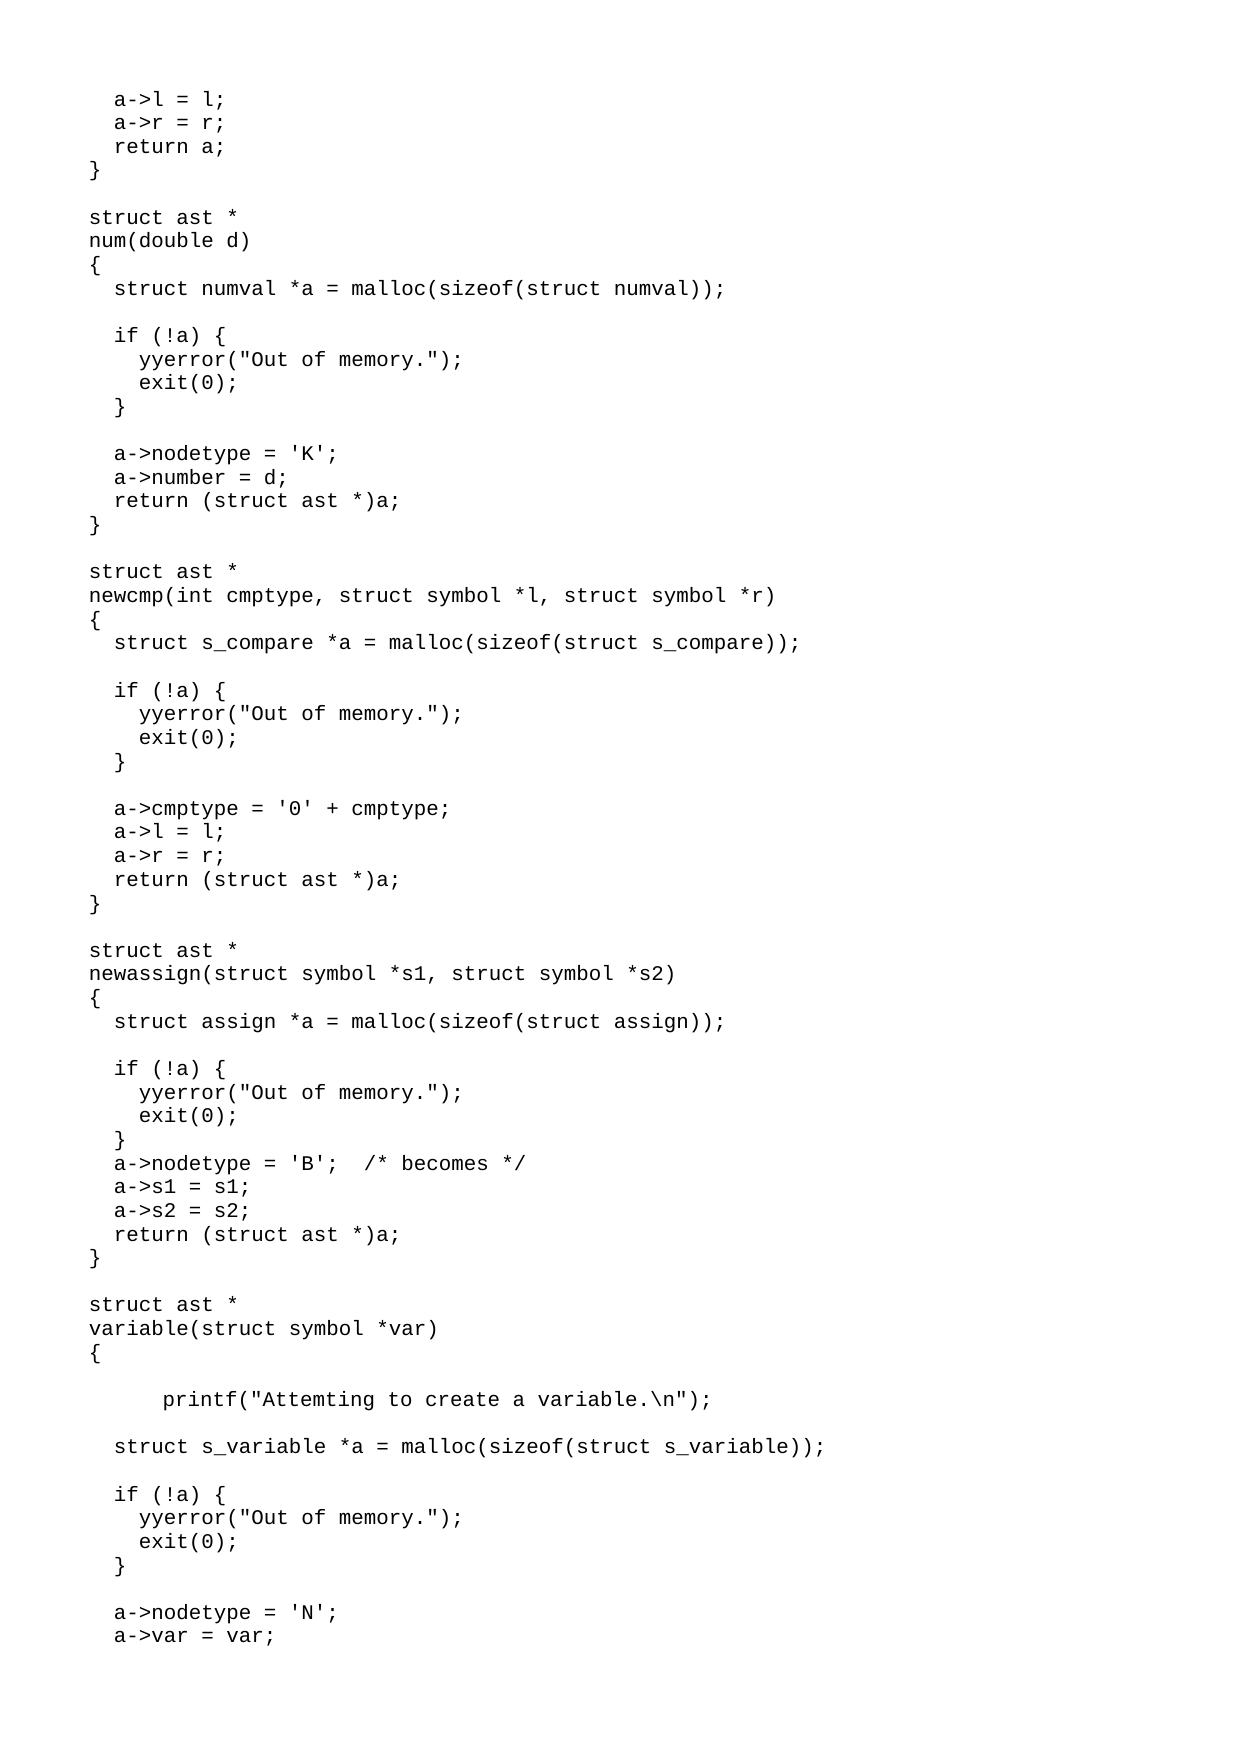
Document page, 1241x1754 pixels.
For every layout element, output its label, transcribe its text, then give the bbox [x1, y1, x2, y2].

text a->cmptype = '0' + cmptype; [88, 798, 1152, 822]
text a->r = r; [88, 112, 1152, 136]
text } [88, 1247, 1152, 1271]
text } [88, 1129, 1152, 1153]
text struct ast * [88, 940, 1152, 963]
text a->nodetype = 'B'; /* becomes */ [88, 1153, 1152, 1176]
text { [88, 987, 1152, 1011]
text exit(0); [88, 1105, 1152, 1129]
text a->s1 = s1; [88, 1176, 1152, 1200]
text a->nodetype = 'K'; [88, 443, 1152, 467]
text if (!a) { [88, 325, 1152, 349]
text if (!a) { [88, 1058, 1152, 1082]
text struct ast * [88, 1294, 1152, 1318]
text newcmp(int cmptype, struct symbol *l, struct symbol *r) [88, 585, 1152, 609]
text exit(0); [88, 1531, 1152, 1554]
text a->nodetype = 'N'; [88, 1602, 1152, 1626]
text } [88, 396, 1152, 419]
text return a; [88, 136, 1152, 159]
text a->s2 = s2; [88, 1200, 1152, 1223]
text struct numval *a = malloc(sizeof(struct numval)); [88, 278, 1152, 301]
text a->r = r; [88, 845, 1152, 869]
text a->number = d; [88, 467, 1152, 491]
text struct assign *a = malloc(sizeof(struct assign)); [88, 1011, 1152, 1034]
text return (struct ast *)a; [88, 1223, 1152, 1247]
text { [88, 254, 1152, 278]
text a->var = var; [88, 1626, 1152, 1649]
text struct ast * [88, 561, 1152, 585]
text a->l = l; [88, 88, 1152, 112]
text } [88, 514, 1152, 538]
text } [88, 159, 1152, 183]
text return (struct ast *)a; [88, 869, 1152, 892]
text { [88, 1342, 1152, 1365]
text yyerror("Out of memory."); [88, 1507, 1152, 1531]
text struct s_variable *a = malloc(sizeof(struct s_variable)); [88, 1436, 1152, 1460]
text num(double d) [88, 230, 1152, 254]
text a->l = l; [88, 822, 1152, 845]
text yyerror("Out of memory."); [88, 1082, 1152, 1105]
text variable(struct symbol *var) [88, 1318, 1152, 1342]
text } [88, 751, 1152, 774]
text return (struct ast *)a; [88, 491, 1152, 514]
text } [88, 1554, 1152, 1578]
text if (!a) { [88, 1484, 1152, 1507]
text yyerror("Out of memory."); [88, 703, 1152, 727]
text if (!a) { [88, 680, 1152, 703]
text yyerror("Out of memory."); [88, 349, 1152, 372]
text printf("Attemting to create a variable.\n"); [88, 1389, 1152, 1413]
text struct ast * [88, 207, 1152, 230]
text struct s_compare *a = malloc(sizeof(struct s_compare)); [88, 632, 1152, 656]
text exit(0); [88, 372, 1152, 396]
text newassign(struct symbol *s1, struct symbol *s2) [88, 963, 1152, 987]
text { [88, 609, 1152, 632]
text } [88, 892, 1152, 916]
text exit(0); [88, 727, 1152, 751]
